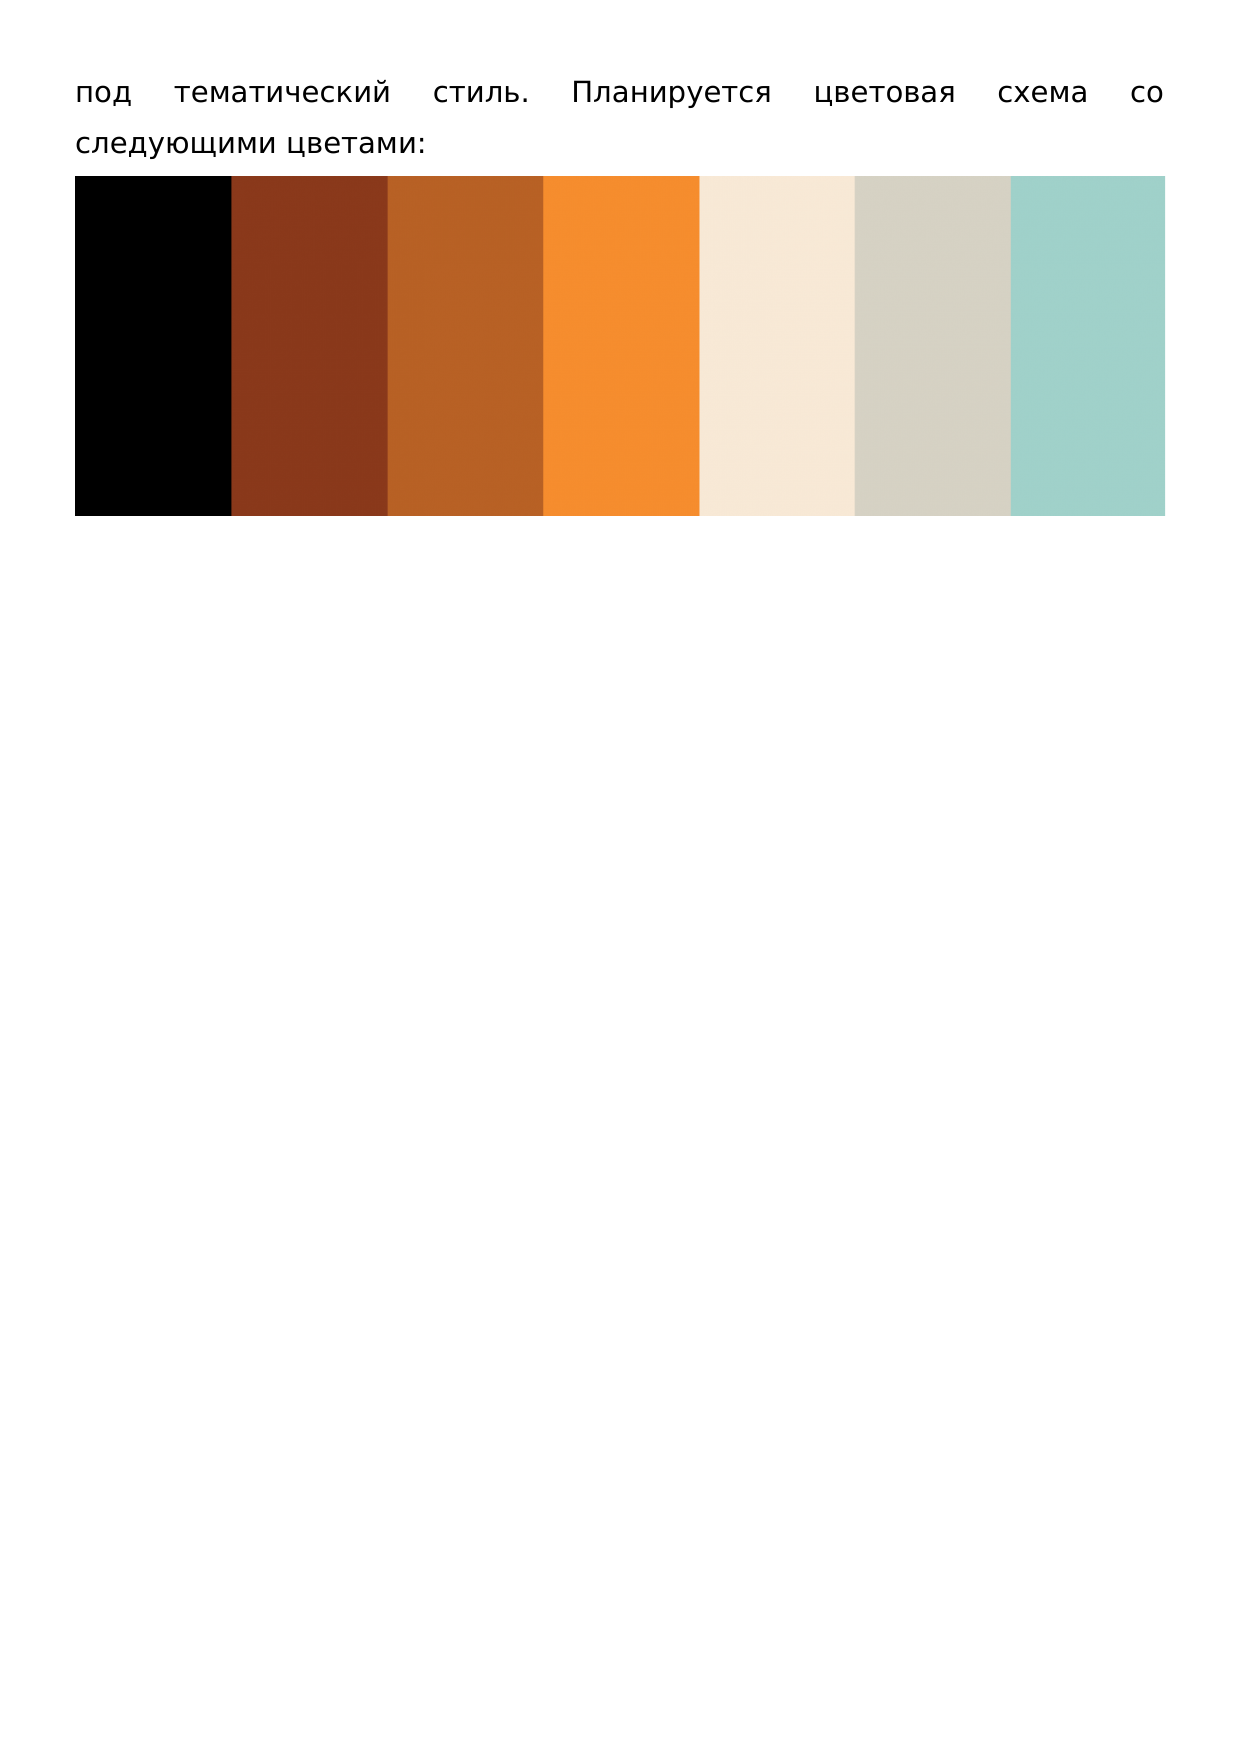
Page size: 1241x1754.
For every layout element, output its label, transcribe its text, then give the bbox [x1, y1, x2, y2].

text под тематический стиль. Планируется цветовая схема со следующими цветами: [75, 75, 1165, 160]
